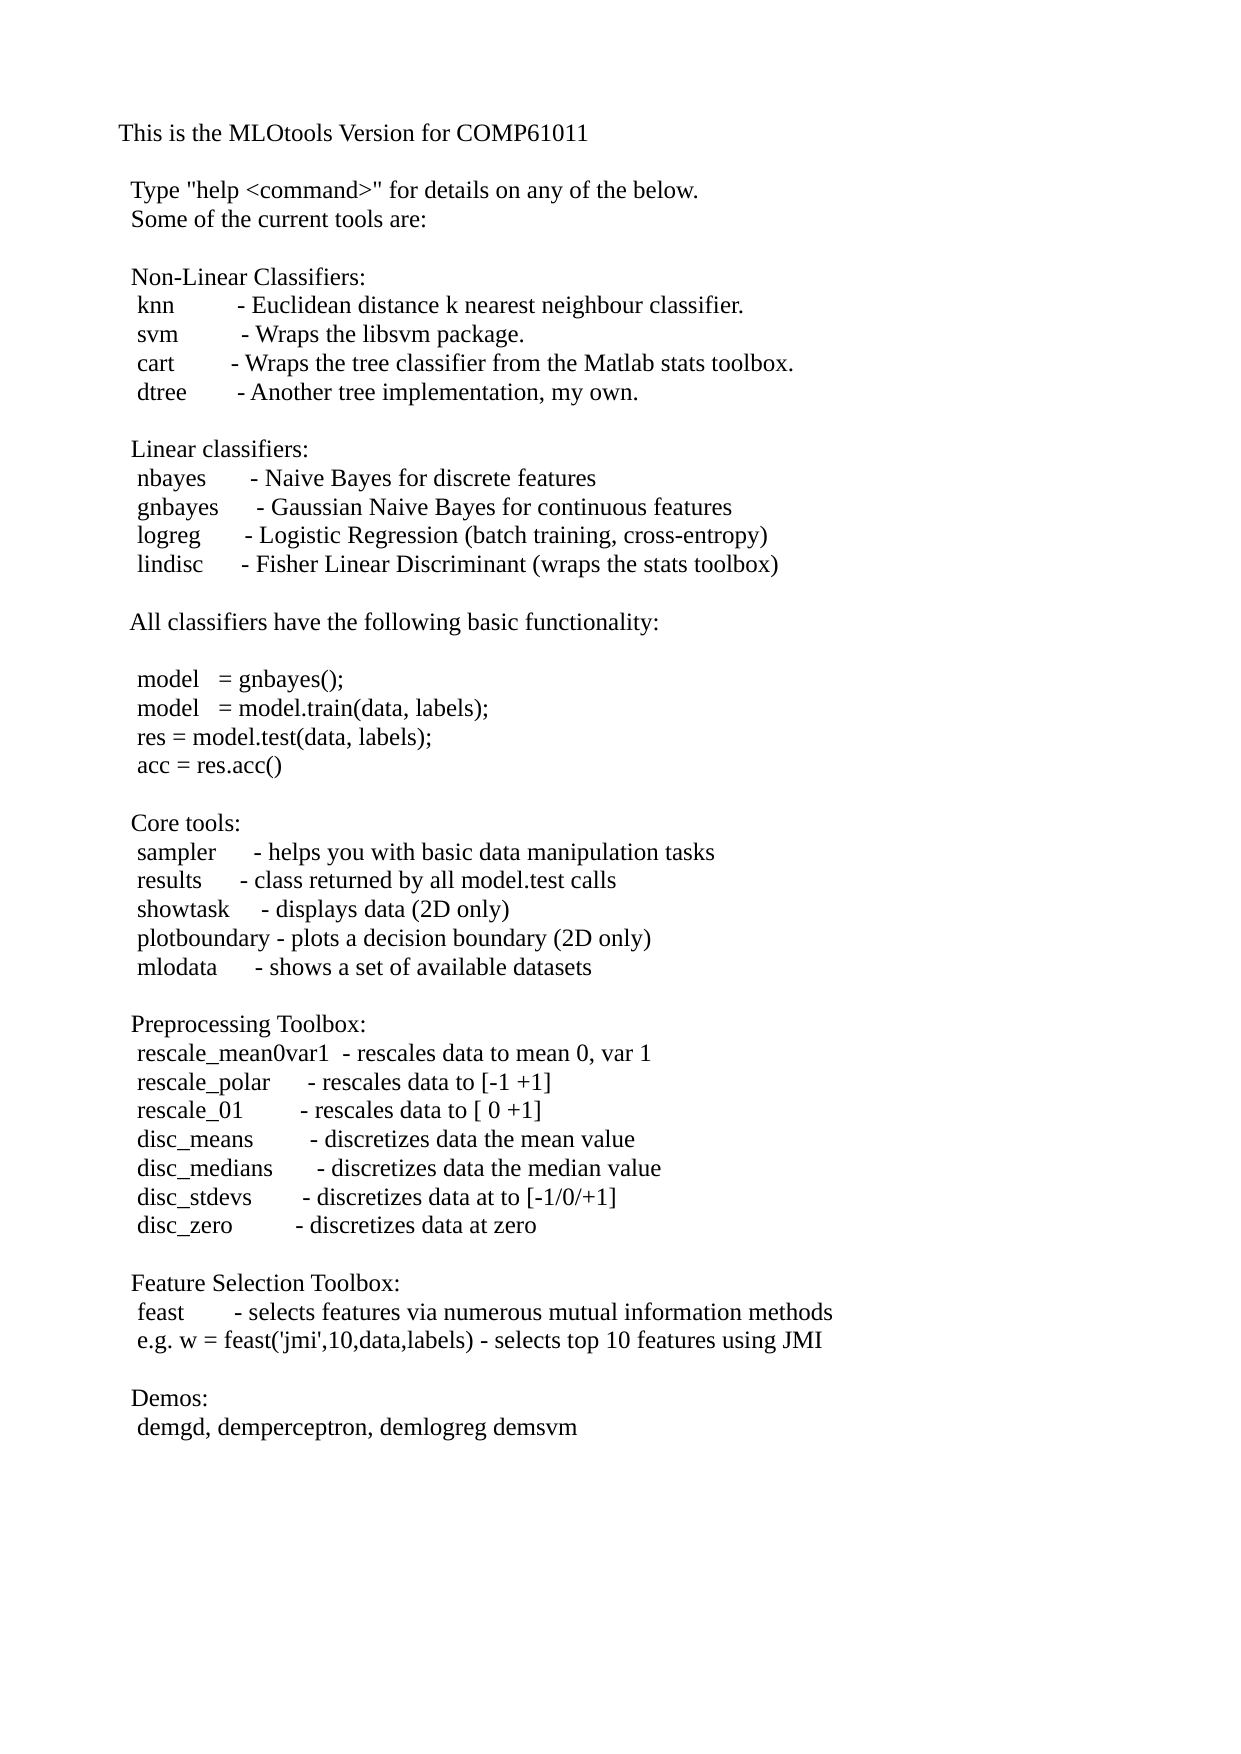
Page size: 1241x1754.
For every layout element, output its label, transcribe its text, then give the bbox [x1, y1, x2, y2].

text plotboundary - plots a decision boundary (2D only) [118, 923, 1122, 952]
text Preprocessing Toolbox: [118, 1009, 1122, 1038]
text acc = res.acc() [118, 751, 1122, 779]
text disc_medians - discretizes data the median value [118, 1153, 1122, 1182]
text model = gnbayes(); [118, 664, 1122, 693]
text Some of the current tools are: [118, 204, 1122, 233]
text rescale_polar - rescales data to [-1 +1] [118, 1067, 1122, 1096]
text results - class returned by all model.test calls [118, 866, 1122, 894]
text All classifiers have the following basic functionality: [118, 607, 1122, 636]
text showtask - displays data (2D only) [118, 894, 1122, 923]
text Type "help <command>" for details on any of the below. [118, 176, 1122, 204]
text knn - Euclidean distance k nearest neighbour classifier. [118, 291, 1122, 319]
text Demos: [118, 1383, 1122, 1412]
text disc_means - discretizes data the mean value [118, 1124, 1122, 1153]
text gnbayes - Gaussian Naive Bayes for continuous features [118, 492, 1122, 521]
text Feature Selection Toolbox: [118, 1268, 1122, 1297]
text Linear classifiers: [118, 434, 1122, 463]
text disc_stdevs - discretizes data at to [-1/0/+1] [118, 1182, 1122, 1211]
text This is the MLOtools Version for COMP61011 [118, 118, 1122, 147]
text disc_zero - discretizes data at zero [118, 1211, 1122, 1239]
text cart - Wraps the tree classifier from the Matlab stats toolbox. [118, 348, 1122, 377]
text Non-Linear Classifiers: [118, 262, 1122, 291]
text rescale_mean0var1 - rescales data to mean 0, var 1 [118, 1038, 1122, 1067]
text lindisc - Fisher Linear Discriminant (wraps the stats toolbox) [118, 549, 1122, 578]
text demgd, demperceptron, demlogreg demsvm [118, 1412, 1122, 1441]
text logreg - Logistic Regression (batch training, cross-entropy) [118, 521, 1122, 549]
text mlodata - shows a set of available datasets [118, 952, 1122, 981]
text model = model.train(data, labels); [118, 693, 1122, 722]
text nbayes - Naive Bayes for discrete features [118, 463, 1122, 492]
text dtree - Another tree implementation, my own. [118, 377, 1122, 406]
text rescale_01 - rescales data to [ 0 +1] [118, 1096, 1122, 1124]
text e.g. w = feast('jmi',10,data,labels) - selects top 10 features using JMI [118, 1326, 1122, 1354]
text sampler - helps you with basic data manipulation tasks [118, 837, 1122, 866]
text res = model.test(data, labels); [118, 722, 1122, 751]
text svm - Wraps the libsvm package. [118, 319, 1122, 348]
text Core tools: [118, 808, 1122, 837]
text feast - selects features via numerous mutual information methods [118, 1297, 1122, 1326]
